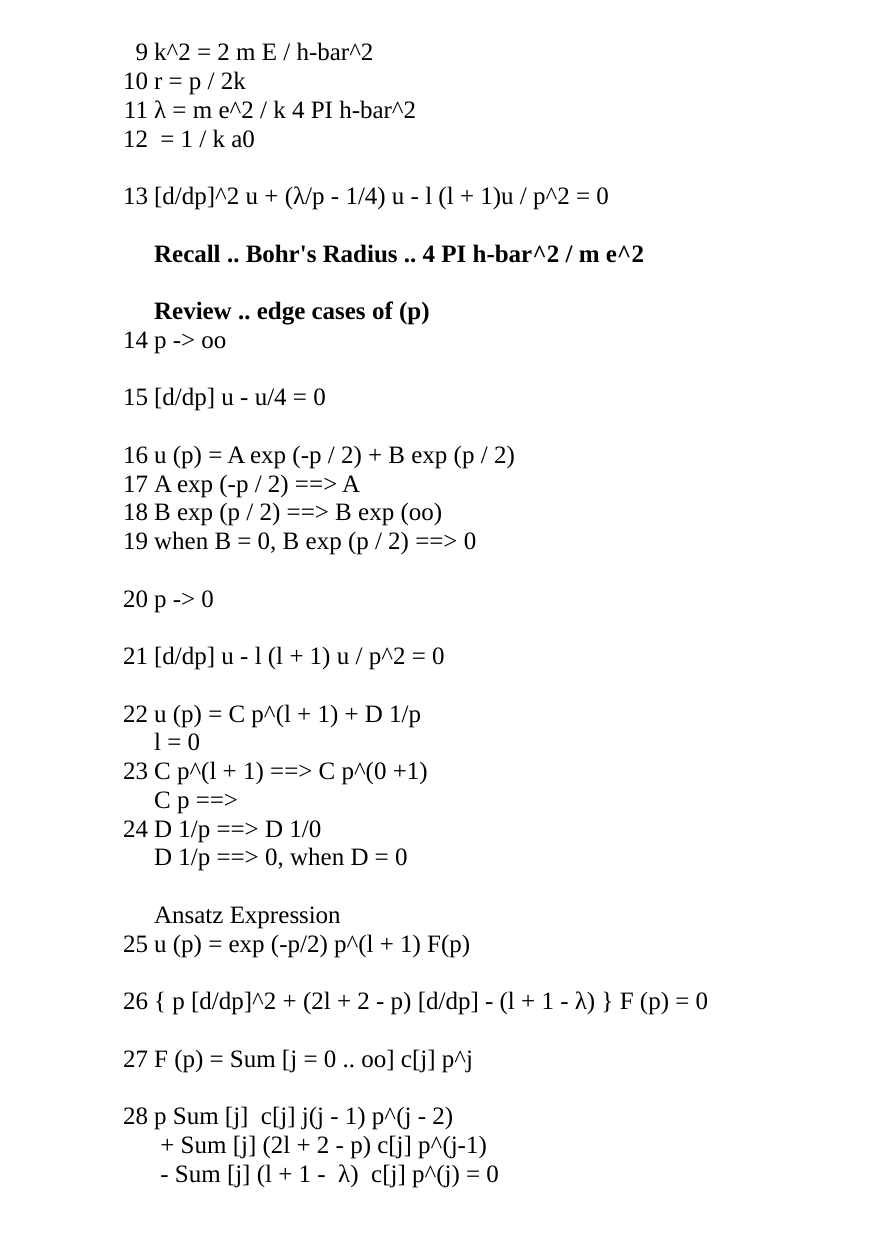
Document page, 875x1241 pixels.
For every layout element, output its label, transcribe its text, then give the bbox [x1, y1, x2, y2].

table_cell C p^(l + 1) ==> C p^(0 +1) [151, 756, 809, 785]
table_cell { p [d/dp]^2 + (2l + 2 - p) [d/dp] - (l + 1 - λ) } F (p) = 0 [151, 986, 809, 1015]
table_cell [151, 210, 809, 239]
table_cell D 1/p ==> 0, when D = 0 [151, 843, 809, 871]
table_cell [151, 1015, 809, 1044]
table_cell C p ==> [151, 785, 809, 814]
table_cell l = 0 [151, 728, 809, 756]
table_cell Ansatz Expression [151, 900, 809, 929]
table_cell 19 [106, 526, 151, 555]
table_cell p -> 0 [151, 584, 809, 612]
table_cell 16 [106, 440, 151, 469]
table_cell [151, 354, 809, 382]
table_cell [151, 613, 809, 641]
table_cell 11 [106, 95, 151, 124]
table_cell u (p) = A exp (-p / 2) + B exp (p / 2) [151, 440, 809, 469]
table_cell [106, 958, 151, 986]
table_cell Recall .. Bohr's Radius .. 4 PI h-bar^2 / m e^2 [151, 239, 809, 267]
table_cell [151, 555, 809, 584]
table_cell 15 [106, 383, 151, 411]
table_cell [151, 268, 809, 296]
table_cell [106, 728, 151, 756]
table_cell [106, 613, 151, 641]
table_cell = 1 / k a0 [151, 124, 809, 152]
table_cell [106, 843, 151, 871]
table_cell [151, 871, 809, 900]
table_cell [d/dp]^2 u + (λ/p - 1/4) u - l (l + 1)u / p^2 = 0 [151, 181, 809, 210]
table_cell 10 [106, 66, 151, 95]
table_cell [151, 1073, 809, 1101]
table_cell [106, 268, 151, 296]
table_cell [106, 153, 151, 181]
table_cell 21 [106, 641, 151, 670]
table_cell 27 [106, 1044, 151, 1072]
table_cell 28 [106, 1101, 151, 1187]
table_cell [106, 785, 151, 814]
table_cell 25 [106, 929, 151, 957]
table_cell p -> oo [151, 325, 809, 354]
table_cell [106, 1015, 151, 1044]
table_cell 9 [106, 38, 151, 66]
table_cell [106, 296, 151, 325]
table_cell [106, 239, 151, 267]
table_cell [106, 354, 151, 382]
table_cell [106, 670, 151, 699]
table_cell 13 [106, 181, 151, 210]
table_cell 24 [106, 814, 151, 842]
table_cell 12 [106, 124, 151, 152]
table_cell p Sum [j] c[j] j(j - 1) p^(j - 2) + Sum [j] (2l + 2 - p) c[j] p^(j-1) - Sum [j] (l + 1 - λ) c[j] p^(j) = 0 [151, 1101, 809, 1187]
table_cell [106, 555, 151, 584]
table_cell u (p) = C p^(l + 1) + D 1/p [151, 699, 809, 727]
table_cell 20 [106, 584, 151, 612]
table_cell [106, 411, 151, 440]
table_cell 26 [106, 986, 151, 1015]
table_cell [151, 670, 809, 699]
table_cell [151, 958, 809, 986]
table_cell [d/dp] u - l (l + 1) u / p^2 = 0 [151, 641, 809, 670]
table_cell r = p / 2k [151, 66, 809, 95]
table_cell k^2 = 2 m E / h-bar^2 [151, 38, 809, 66]
table_cell Review .. edge cases of (p) [151, 296, 809, 325]
table_cell λ = m e^2 / k 4 PI h-bar^2 [151, 95, 809, 124]
table_cell 18 [106, 498, 151, 526]
table_cell 22 [106, 699, 151, 727]
table_cell 23 [106, 756, 151, 785]
table_cell [106, 1073, 151, 1101]
table_cell when B = 0, B exp (p / 2) ==> 0 [151, 526, 809, 555]
table_cell u (p) = exp (-p/2) p^(l + 1) F(p) [151, 929, 809, 957]
table_cell A exp (-p / 2) ==> A [151, 469, 809, 497]
table_cell [106, 900, 151, 929]
table_cell [d/dp] u - u/4 = 0 [151, 383, 809, 411]
table_cell F (p) = Sum [j = 0 .. oo] c[j] p^j [151, 1044, 809, 1072]
table_cell B exp (p / 2) ==> B exp (oo) [151, 498, 809, 526]
table_cell [106, 871, 151, 900]
table_cell [151, 411, 809, 440]
table_cell 17 [106, 469, 151, 497]
table_cell D 1/p ==> D 1/0 [151, 814, 809, 842]
table_cell 14 [106, 325, 151, 354]
table_cell [106, 210, 151, 239]
table_cell [151, 153, 809, 181]
